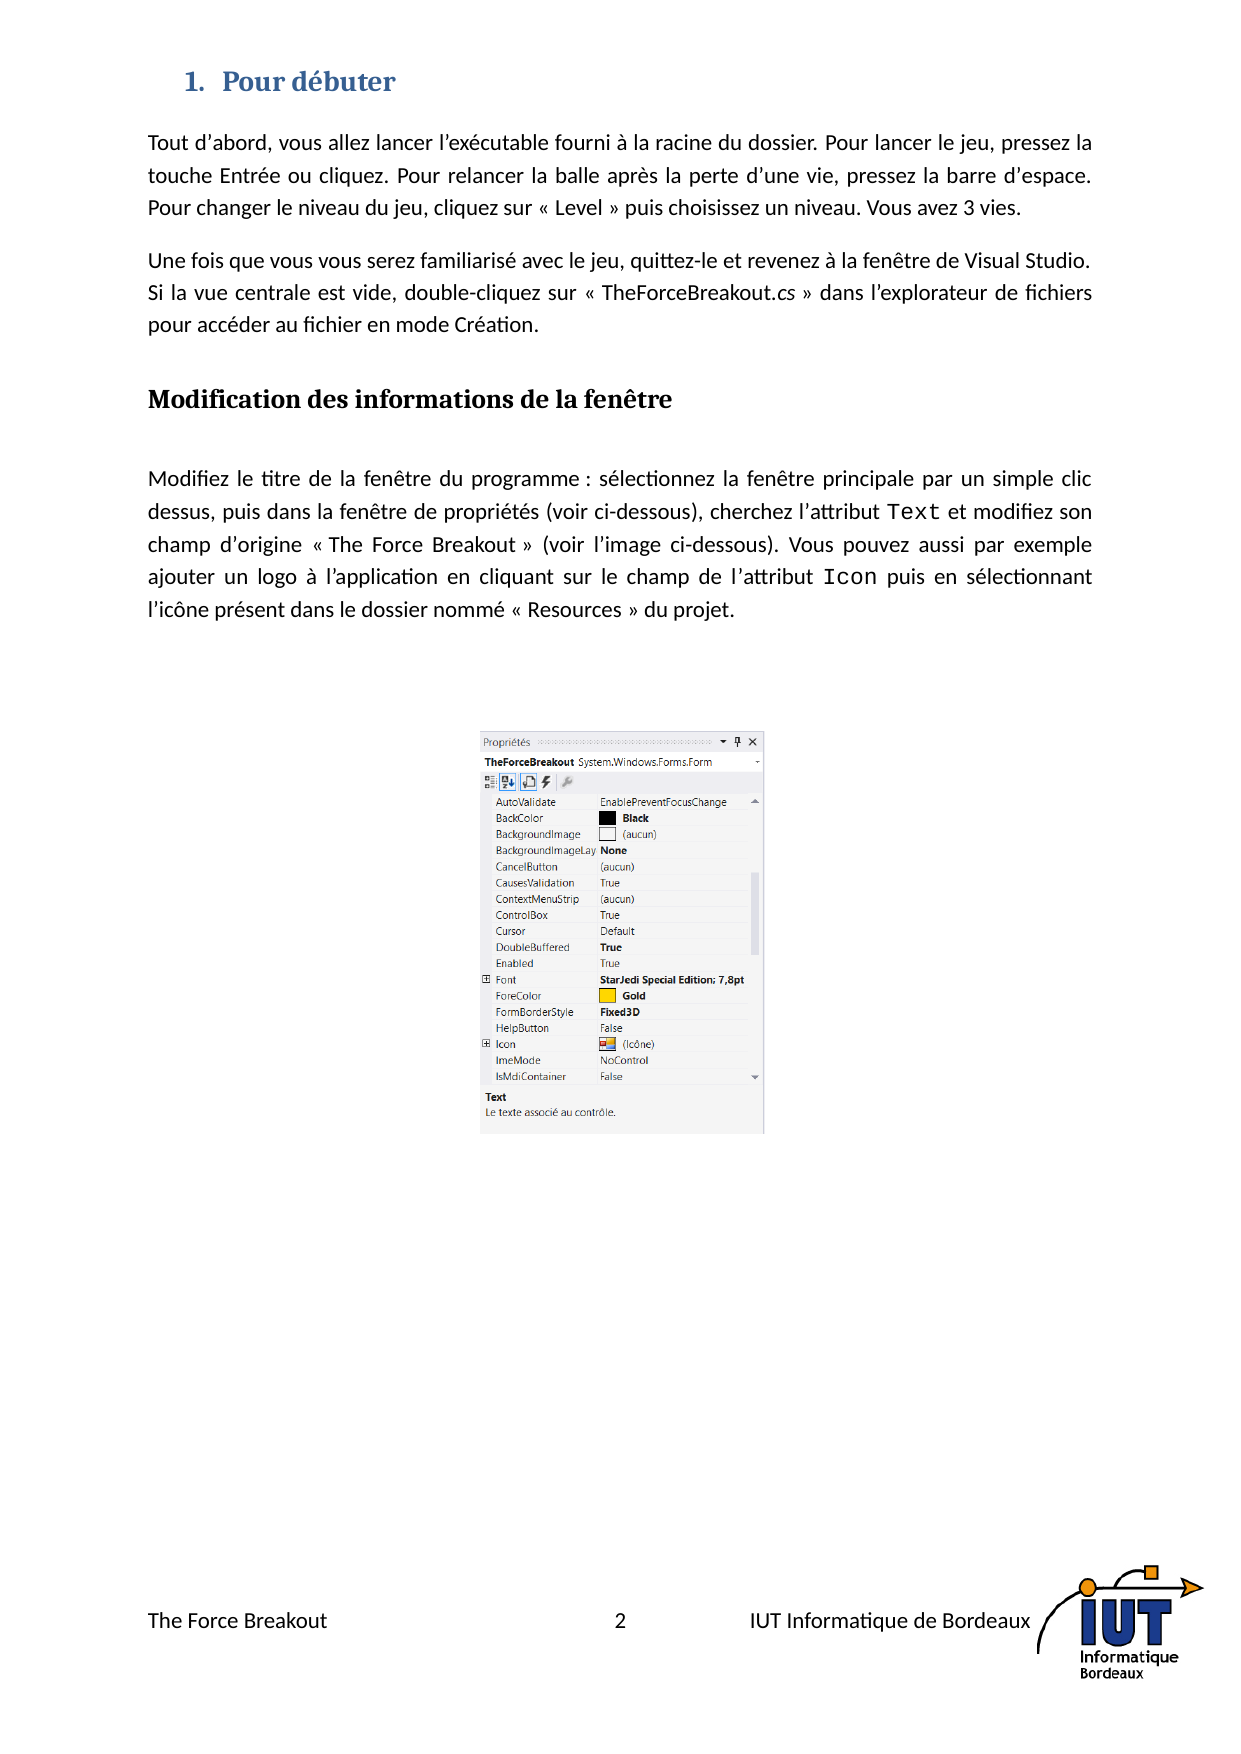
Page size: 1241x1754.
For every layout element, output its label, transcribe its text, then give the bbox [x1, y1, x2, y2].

text Une fois que vous vous serez familiarisé avec le jeu, quittez-le et revenez à la fenêtre de Visual Studio. Si la vue centrale est vide, double-cliquez sur « TheForceBreakout.cs » dans l’explorateur de fichiers pour accéder au fichier en mode Création. [148, 246, 1093, 338]
subtitle Pour débuter [185, 65, 1093, 98]
text Modifiez le titre de la fenêtre du programme : sélectionnez la fenêtre principale par un simple clic dessus, puis dans la fenêtre de propriétés (voir ci-dessous), cherchez l’attribut Text et modifiez son champ d’origine « The Force Breakout » (voir l’image ci-dessous). Vous pouvez aussi par exemple ajouter un logo à l’application en cliquant sur le champ de l’attribut Icon puis en sélectionnant l’icône présent dans le dossier nommé « Resources » du projet. [148, 464, 1093, 624]
subtitle Modification des informations de la fenêtre [148, 384, 1093, 415]
text Tout d’abord, vous allez lancer l’exécutable fourni à la racine du dossier. Pour lancer le jeu, pressez la touche Entrée ou cliquez. Pour relancer la balle après la perte d’une vie, pressez la barre d’espace. Pour changer le niveau du jeu, cliquez sur « Level » puis choisissez un niveau. Vous avez 3 vies. [148, 128, 1093, 221]
